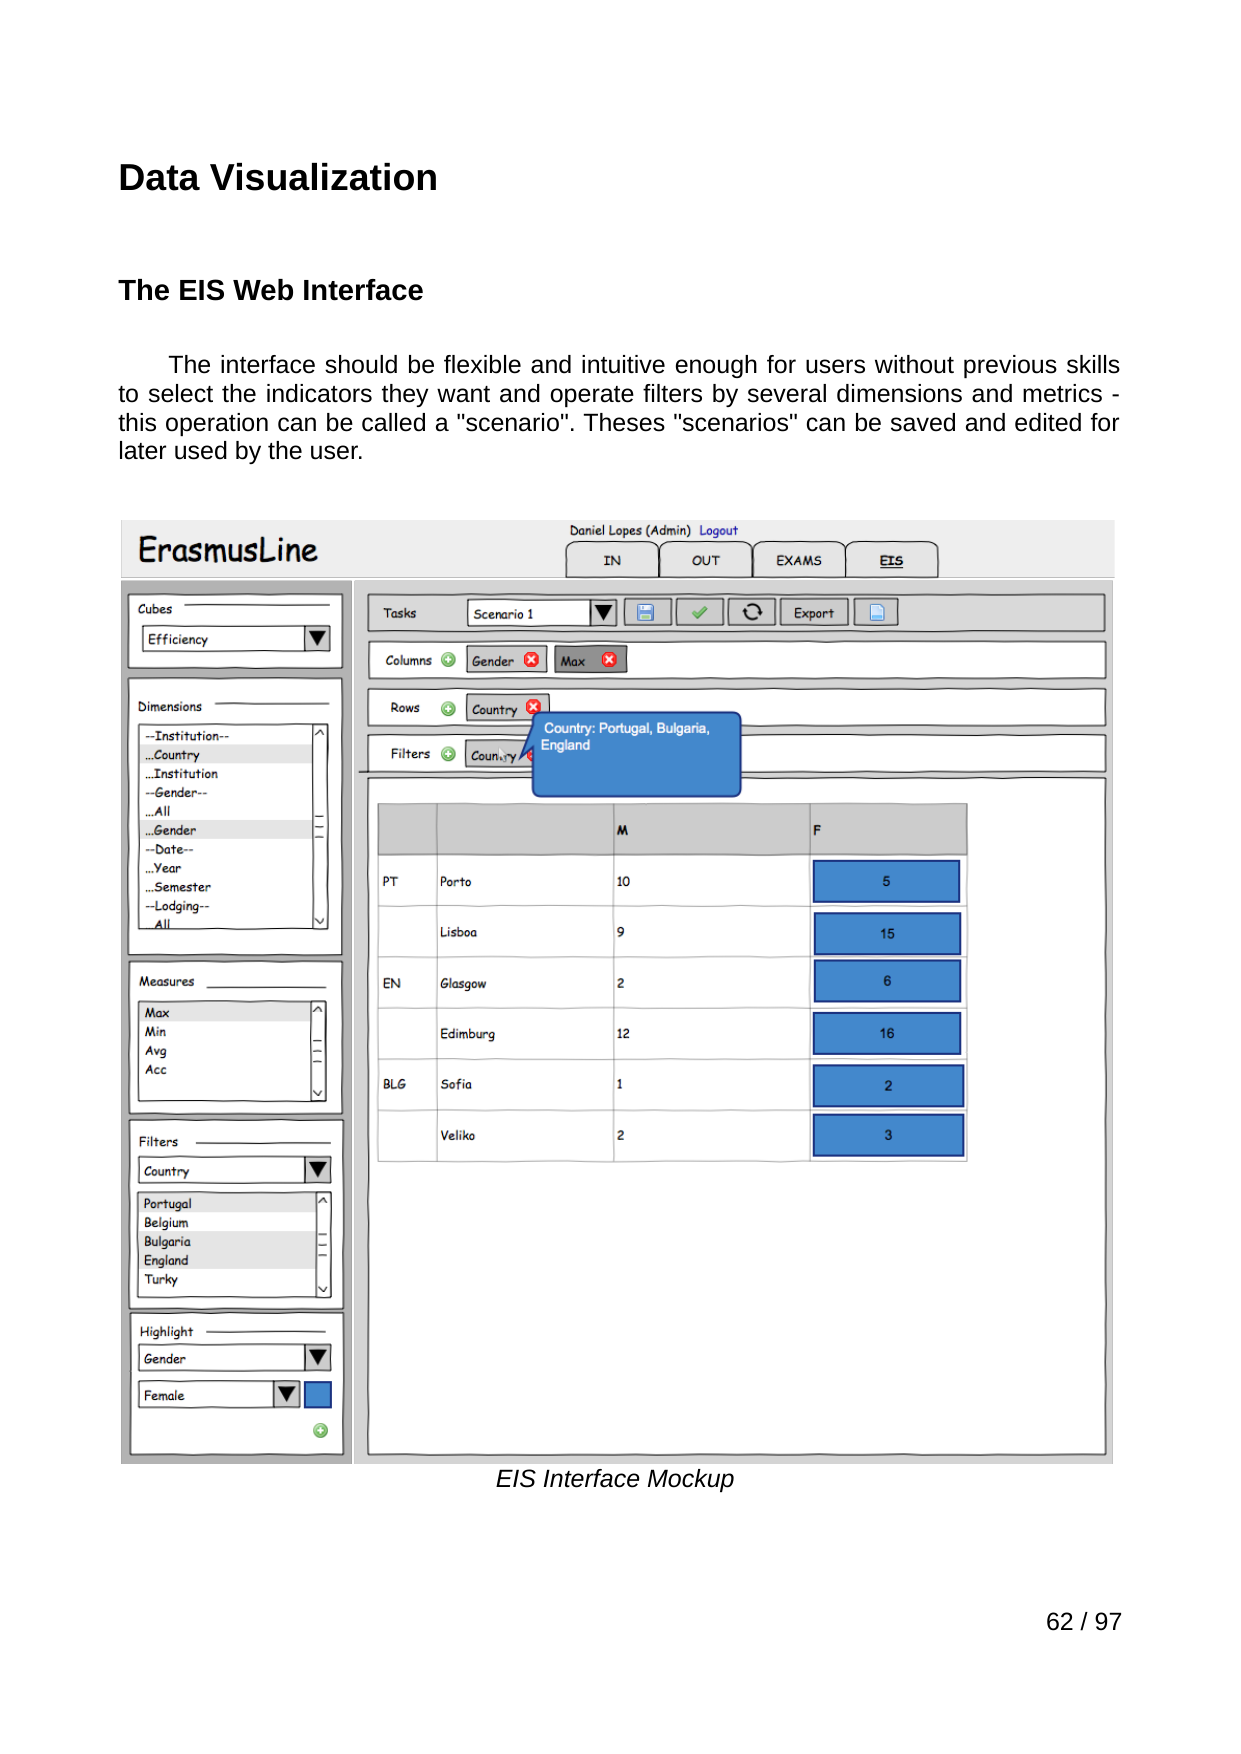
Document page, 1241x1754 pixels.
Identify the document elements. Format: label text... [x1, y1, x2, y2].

subtitle Data Visualization [118, 156, 1122, 199]
picture [118, 520, 1115, 1464]
text EIS Interface Mockup [118, 1464, 1114, 1493]
text The interface should be flexible and intuitive enough for users without previous skills to select the indicators they want and operate filters by several dimensions and metrics - this operation can be called a "scenario". Theses "scenarios" can be saved and edited for later used by the user. [118, 350, 1122, 465]
subtitle The EIS Web Interface [118, 273, 1122, 306]
